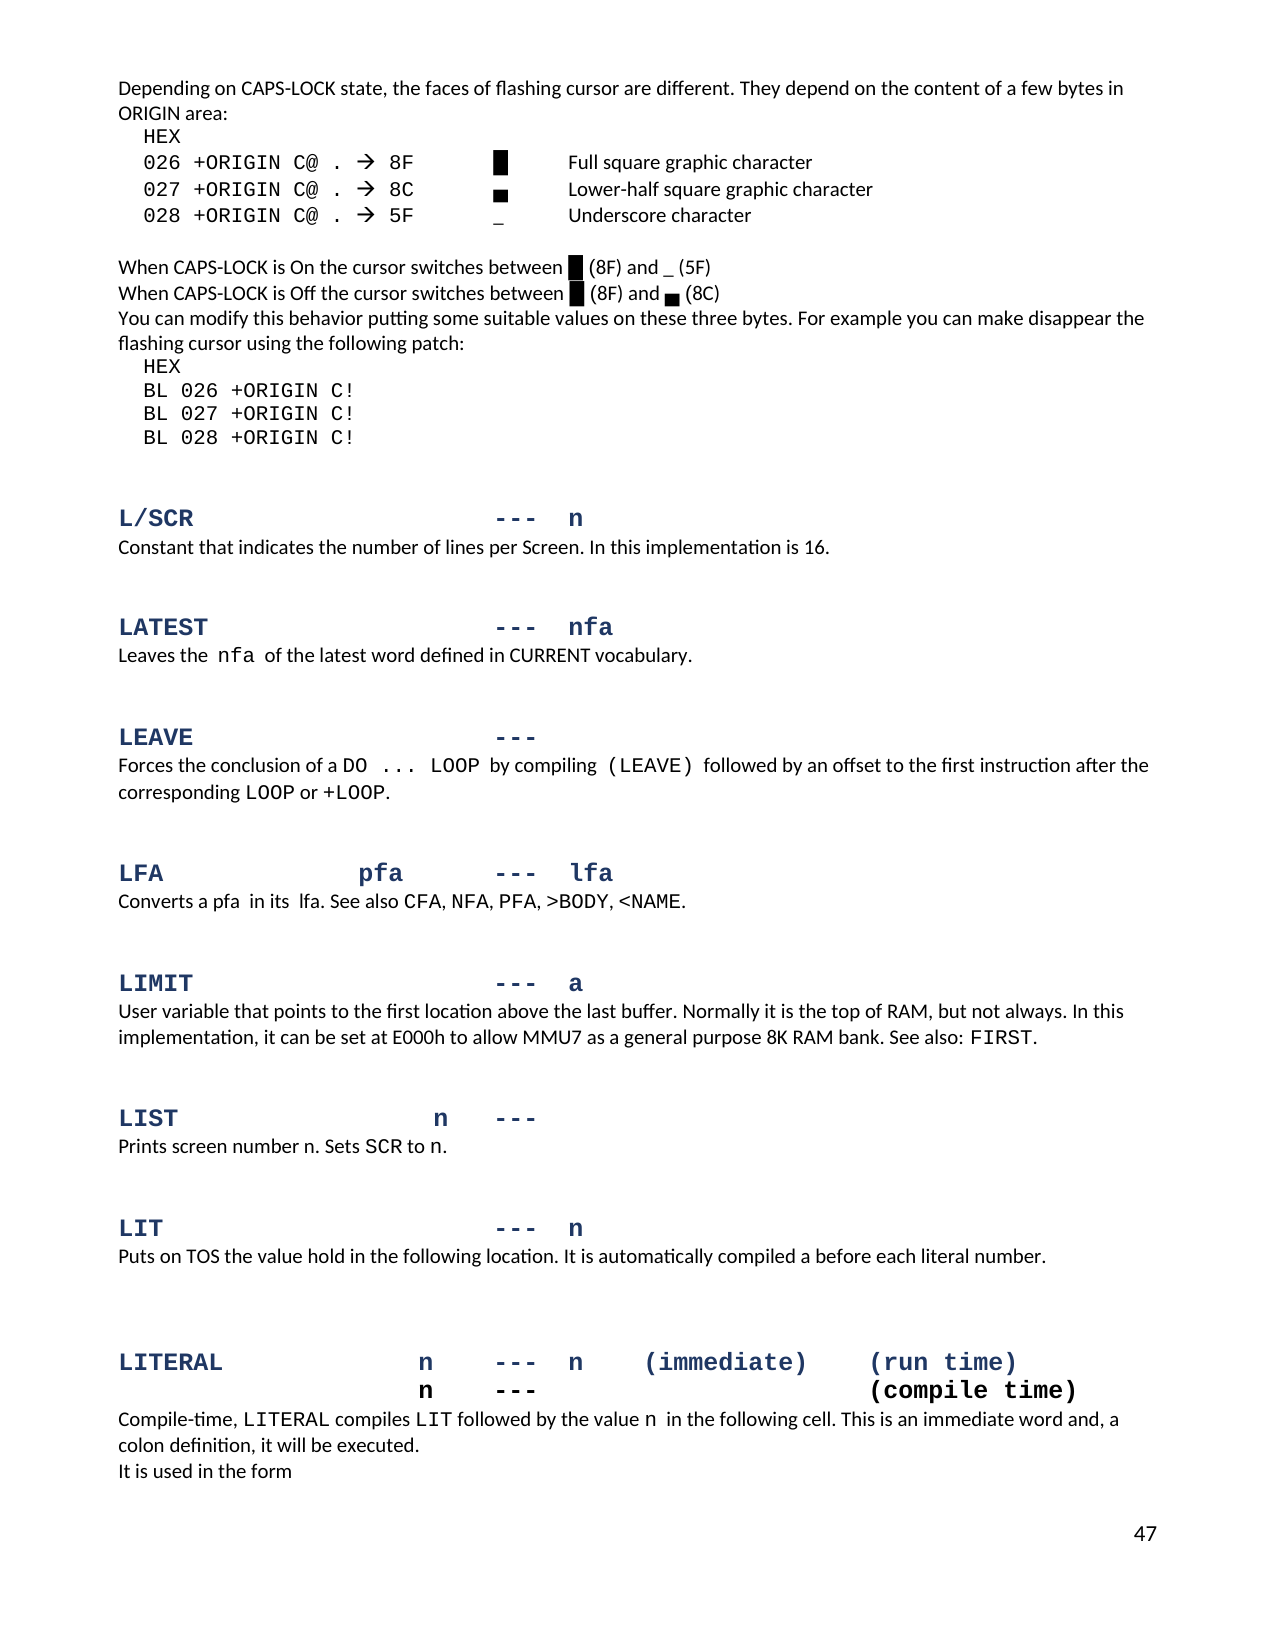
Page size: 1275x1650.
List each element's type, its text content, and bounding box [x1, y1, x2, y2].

text Puts on TOS the value hold in the following location. It is automatically compiled a before each literal number. [118, 1243, 1157, 1269]
text It is used in the form [118, 1458, 1157, 1483]
text BL 027 +ORIGIN C! [118, 403, 1157, 427]
text BL 026 +ORIGIN C! [118, 379, 1157, 403]
text Constant that indicates the number of lines per Screen. In this implementation is 16. [118, 534, 1157, 559]
subtitle LIT --- n [118, 1215, 1157, 1243]
subtitle LIST n --- [118, 1105, 1157, 1134]
text Converts a pfa in its lfa. See also CFA, NFA, PFA, >BODY, <NAME. [118, 889, 1157, 915]
text Forces the conclusion of a DO ... LOOP by compiling (LEAVE) followed by an offset to the first instruction after the corresponding LOOP or +LOOP. [118, 752, 1157, 805]
subtitle LATEST --- nfa [118, 614, 1157, 643]
text 026 +ORIGIN C@ .  8F █ Full square graphic character [118, 149, 1157, 176]
text When CAPS-LOCK is On the cursor switches between █ (8F) and _ (5F) [118, 254, 1157, 280]
text 027 +ORIGIN C@ .  8C ▄ Lower-half square graphic character [118, 176, 1157, 202]
subtitle L/SCR --- n [118, 506, 1157, 534]
text Compile-time, LITERAL compiles LIT followed by the value n in the following cell. This is an immediate word and, a colon definition, it will be executed. [118, 1406, 1157, 1458]
text n --- (compile time) [118, 1378, 1157, 1406]
subtitle LEAVE --- [118, 724, 1157, 752]
text When CAPS-LOCK is Off the cursor switches between █ (8F) and ▄ (8C) [118, 280, 1157, 305]
subtitle LFA pfa --- lfa [118, 860, 1157, 889]
text You can modify this behavior putting some suitable values on these three bytes. For example you can make disappear the flashing cursor using the following patch: [118, 305, 1157, 356]
text HEX [118, 356, 1157, 379]
text 028 +ORIGIN C@ .  5F _ Underscore character [118, 202, 1157, 229]
text User variable that points to the first location above the last buffer. Normally it is the top of RAM, but not always. In this implementation, it can be set at E000h to allow MMU7 as a general purpose 8K RAM bank. See also: FIRST. [118, 998, 1157, 1050]
text Depending on CAPS-LOCK state, the faces of flashing cursor are different. They depend on the content of a few bytes in ORIGIN area: [118, 75, 1157, 126]
text HEX [118, 126, 1157, 149]
subtitle LITERAL n --- n (immediate) (run time) [118, 1349, 1157, 1378]
text Prints screen number n. Sets SCR to n. [118, 1134, 1157, 1160]
subtitle LIMIT --- a [118, 970, 1157, 998]
text BL 028 +ORIGIN C! [118, 427, 1157, 451]
text Leaves the nfa of the latest word defined in CURRENT vocabulary. [118, 643, 1157, 669]
